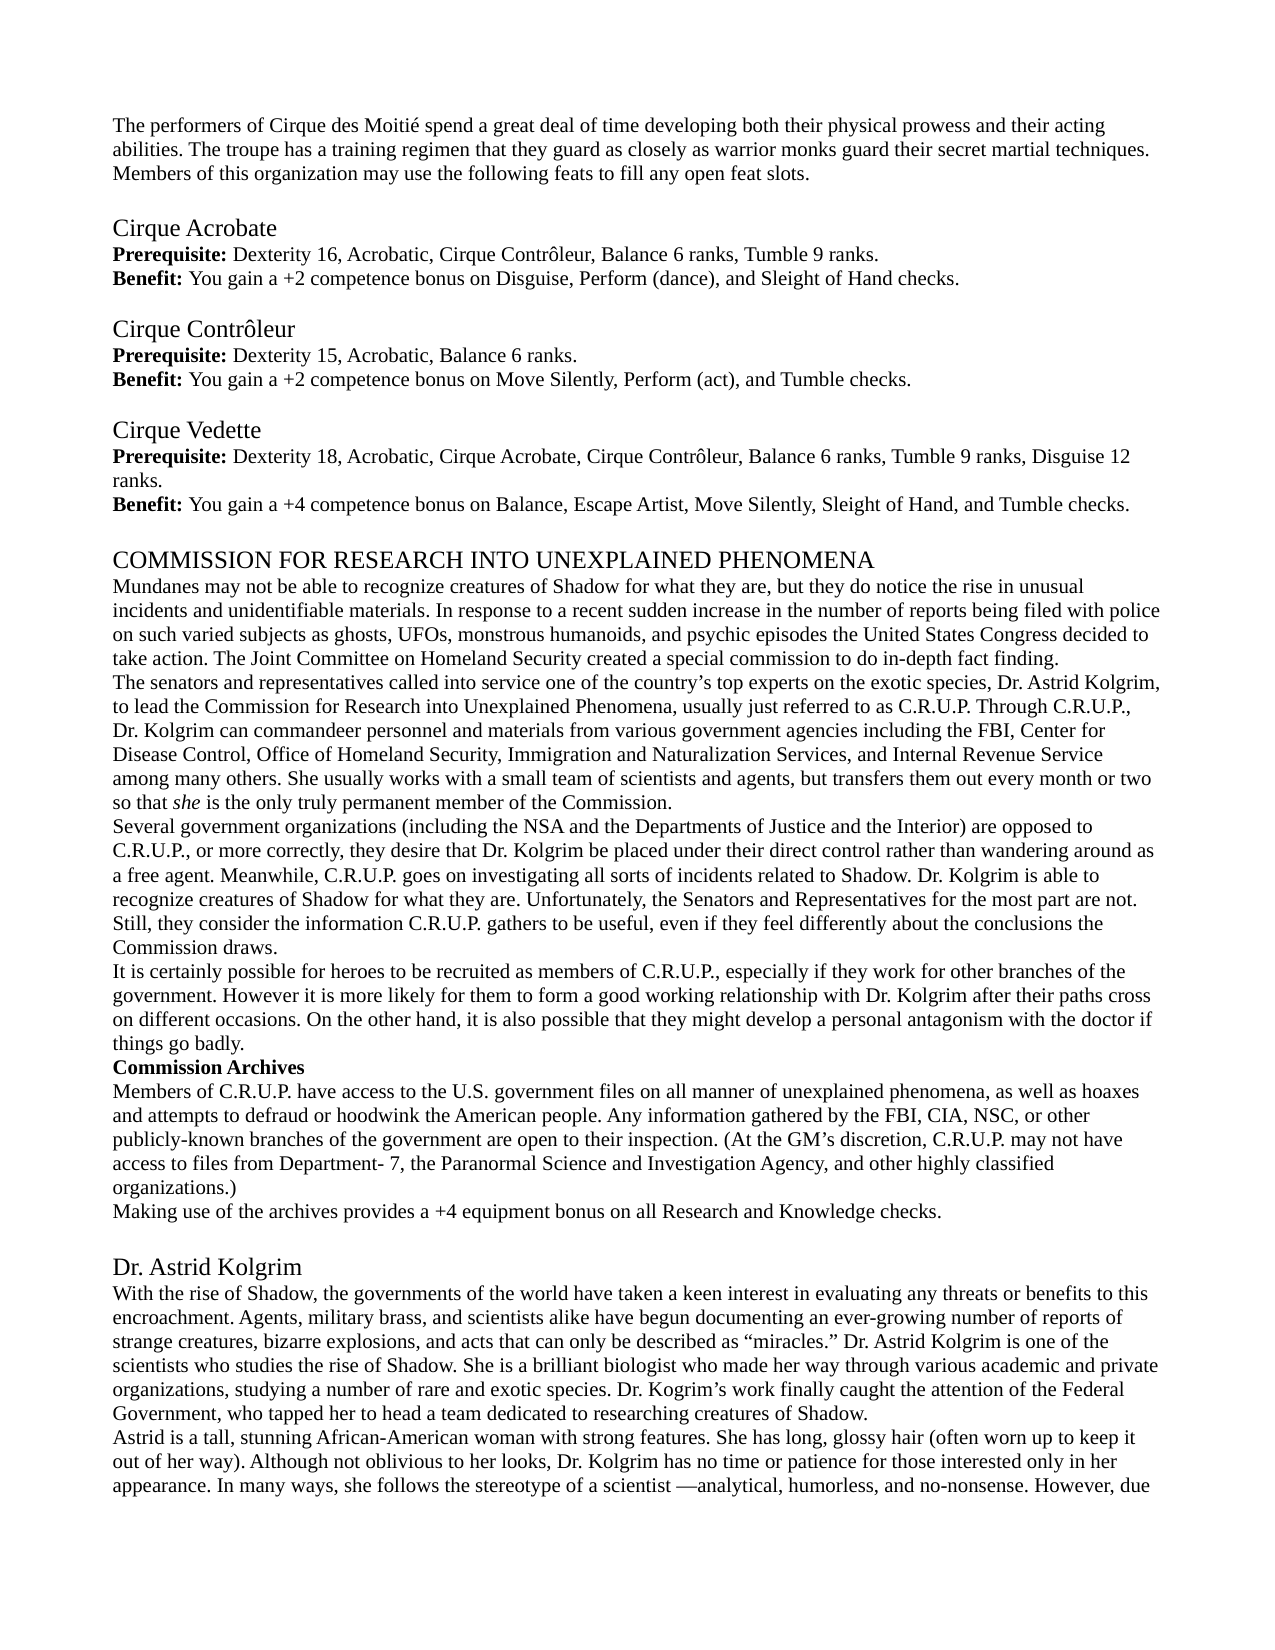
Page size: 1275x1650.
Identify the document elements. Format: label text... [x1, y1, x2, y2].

text Prerequisite: Dexterity 15, Acrobatic, Balance 6 ranks. [112, 343, 1162, 367]
text Benefit: You gain a +2 competence bonus on Move Silently, Perform (act), and Tumble checks. [112, 367, 1162, 391]
text It is certainly possible for heroes to be recruited as members of C.R.U.P., especially if they work for other branches of the government. However it is more likely for them to form a good working relationship with Dr. Kolgrim after their paths cross on different occasions. On the other hand, it is also possible that they might develop a personal antagonism with the doctor if things go badly. [112, 959, 1162, 1055]
text Members of C.R.U.P. have access to the U.S. government files on all manner of unexplained phenomena, as well as hoaxes and attempts to defraud or hoodwink the American people. Any information gathered by the FBI, CIA, NSC, or other publicly-known branches of the government are open to their inspection. (At the GM’s discretion, C.R.U.P. may not have access to files from Department- 7, the Paranormal Science and Investigation Agency, and other highly classified organizations.) [112, 1079, 1162, 1199]
text Benefit: You gain a +4 competence bonus on Balance, Escape Artist, Move Silently, Sleight of Hand, and Tumble checks. [112, 492, 1162, 516]
text Prerequisite: Dexterity 18, Acrobatic, Cirque Acrobate, Cirque Contrôleur, Balance 6 ranks, Tumble 9 ranks, Disguise 12 ranks. [112, 444, 1162, 492]
subtitle Dr. Astrid Kolgrim [112, 1252, 1162, 1281]
text The performers of Cirque des Moitié spend a great deal of time developing both their physical prowess and their acting abilities. The troupe has a training regimen that they guard as closely as warrior monks guard their secret martial techniques. Members of this organization may use the following feats to fill any open feat slots. [112, 112, 1162, 185]
text Several government organizations (including the NSA and the Departments of Justice and the Interior) are opposed to C.R.U.P., or more correctly, they desire that Dr. Kolgrim be placed under their direct control rather than wandering around as a free agent. Meanwhile, C.R.U.P. goes on investigating all sorts of incidents related to Shadow. Dr. Kolgrim is able to recognize creatures of Shadow for what they are. Unfortunately, the Senators and Representatives for the most part are not. Still, they consider the information C.R.U.P. gathers to be useful, even if they feel differently about the conclusions the Commission draws. [112, 814, 1162, 959]
text Prerequisite: Dexterity 16, Acrobatic, Cirque Contrôleur, Balance 6 ranks, Tumble 9 ranks. [112, 242, 1162, 266]
text Benefit: You gain a +2 competence bonus on Disguise, Perform (dance), and Sleight of Hand checks. [112, 266, 1162, 290]
subtitle COMMISSION FOR RESEARCH INTO UNEXPLAINED PHENOMENA [112, 545, 1162, 574]
text The senators and representatives called into service one of the country’s top experts on the exotic species, Dr. Astrid Kolgrim, to lead the Commission for Research into Unexplained Phenomena, usually just referred to as C.R.U.P. Through C.R.U.P., Dr. Kolgrim can commandeer personnel and materials from various government agencies including the FBI, Center for Disease Control, Office of Homeland Security, Immigration and Naturalization Services, and Internal Revenue Service among many others. She usually works with a small team of scientists and agents, but transfers them out every month or two so that she is the only truly permanent member of the Commission. [112, 670, 1162, 814]
text Astrid is a tall, stunning African-American woman with strong features. She has long, glossy hair (often worn up to keep it out of her way). Although not oblivious to her looks, Dr. Kolgrim has no time or patience for those interested only in her appearance. In many ways, she follows the stereotype of a scientist —analytical, humorless, and no-nonsense. However, due [112, 1425, 1162, 1497]
text Mundanes may not be able to recognize creatures of Shadow for what they are, but they do notice the rise in unusual incidents and unidentifiable materials. In response to a recent sudden increase in the number of reports being filed with police on such varied subjects as ghosts, UFOs, monstrous humanoids, and psychic episodes the United States Congress decided to take action. The Joint Committee on Homeland Security created a special commission to do in-depth fact finding. [112, 574, 1162, 670]
subtitle Cirque Acrobate [112, 213, 1162, 242]
subtitle Commission Archives [112, 1055, 1162, 1079]
subtitle Cirque Contrôleur [112, 314, 1162, 343]
text With the rise of Shadow, the governments of the world have taken a keen interest in evaluating any threats or benefits to this encroachment. Agents, military brass, and scientists alike have begun documenting an ever-growing number of reports of strange creatures, bizarre explosions, and acts that can only be described as “miracles.” Dr. Astrid Kolgrim is one of the scientists who studies the rise of Shadow. She is a brilliant biologist who made her way through various academic and private organizations, studying a number of rare and exotic species. Dr. Kogrim’s work finally caught the attention of the Federal Government, who tapped her to head a team dedicated to researching creatures of Shadow. [112, 1281, 1162, 1425]
text Making use of the archives provides a +4 equipment bonus on all Research and Knowledge checks. [112, 1199, 1162, 1223]
subtitle Cirque Vedette [112, 415, 1162, 444]
